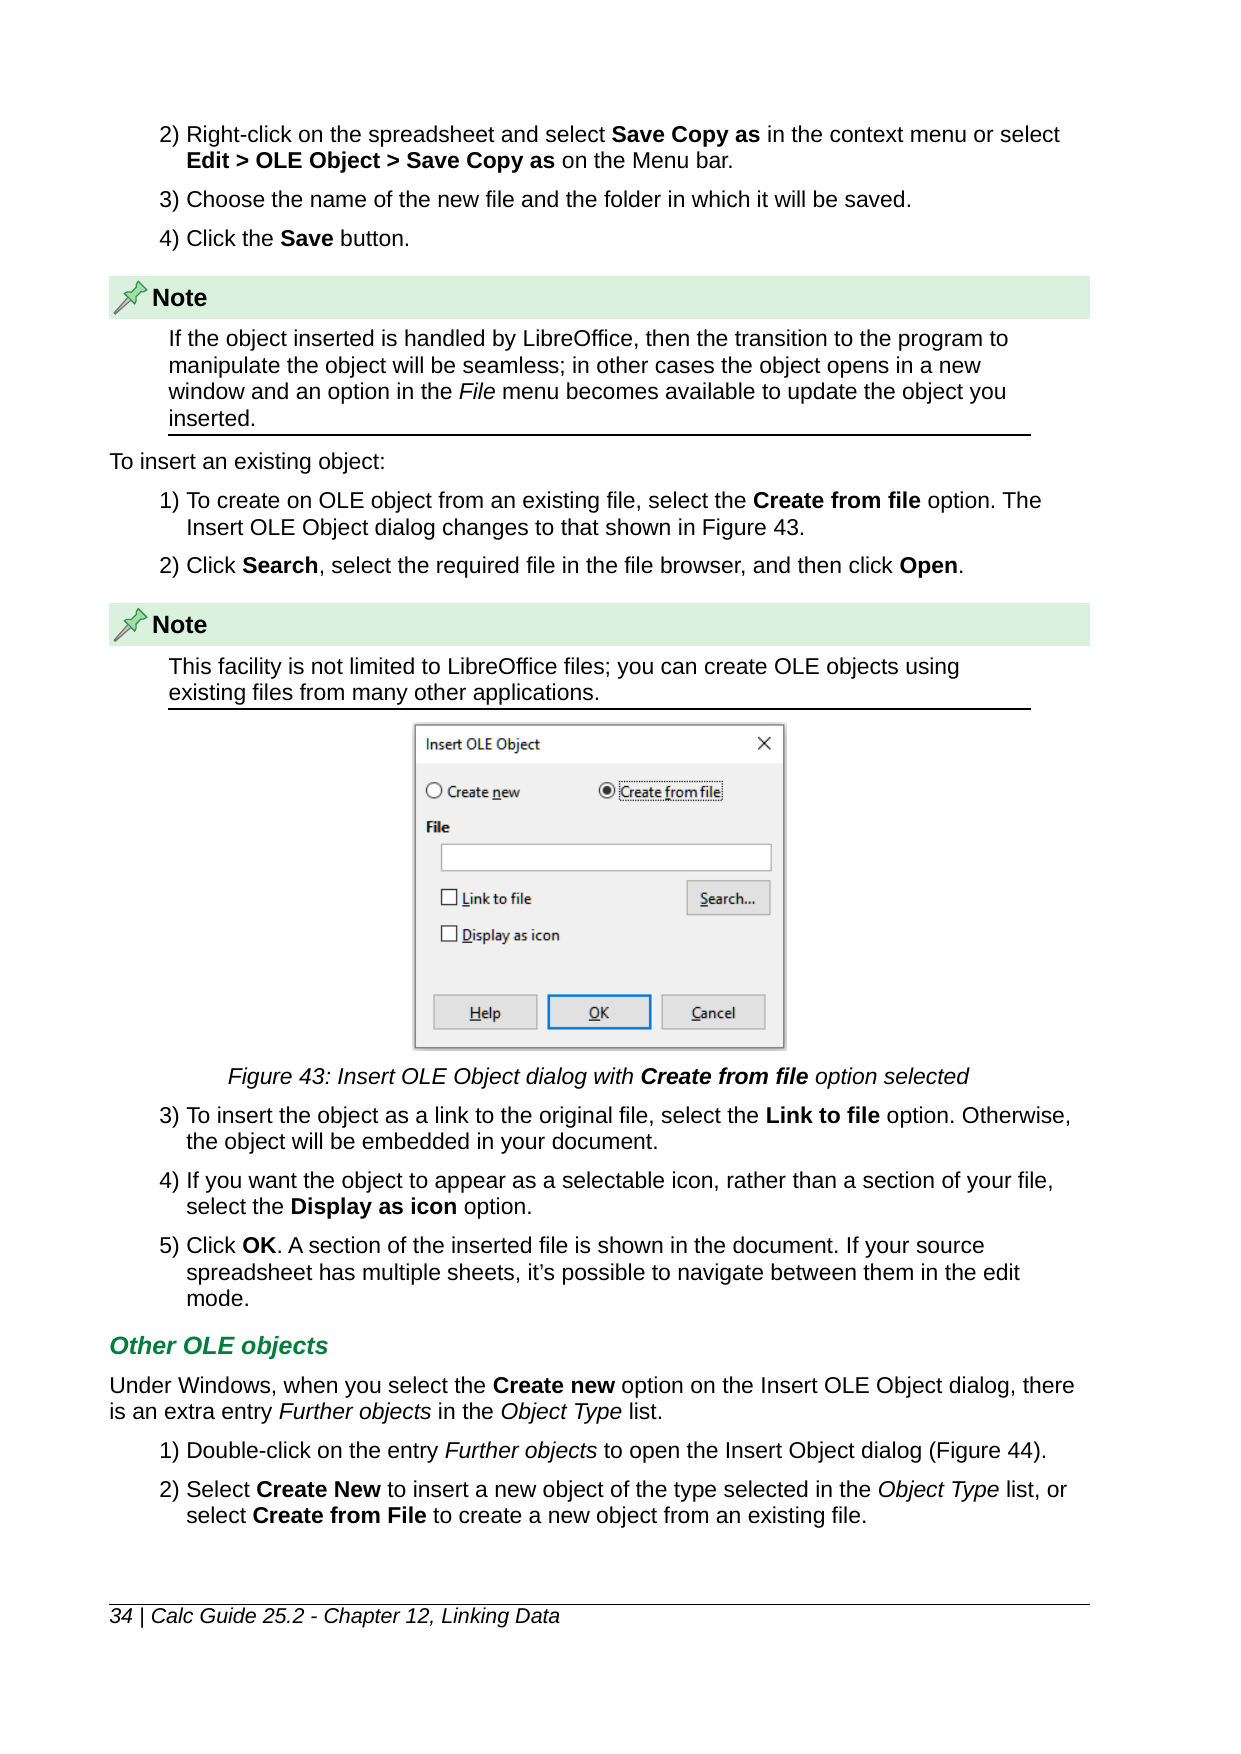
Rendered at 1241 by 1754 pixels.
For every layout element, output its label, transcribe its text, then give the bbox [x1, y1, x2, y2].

text If the object inserted is handled by LibreOffice, then the transition to the program to manipulate the object will be seamless; in other cases the object opens in a new window and an option in the File menu becomes available to update the object you inserted. [168, 325, 1031, 434]
list Click the Save button. [186, 225, 1090, 251]
text Figure 43: Insert OLE Object dialog with Create from file option selected [109, 1063, 1090, 1089]
list Select Create New to insert a new object of the type selected in the Object Type list, or select Create from File to create a new object from an existing file. [186, 1476, 1090, 1529]
list To insert an existing object: [109, 448, 1090, 475]
list Under Windows, when you select the Create new option on the Insert OLE Object dialog, there is an extra entry Further objects in the Object Type list. [109, 1372, 1090, 1424]
list If you want the object to appear as a selectable icon, rather than a section of your file, select the Display as icon option. [186, 1167, 1090, 1220]
list Right-click on the spreadsheet and select Save Copy as in the context menu or select Edit > OLE Object > Save Copy as on the Menu bar. [186, 121, 1090, 174]
subtitle Note [109, 276, 1090, 319]
subtitle Other OLE objects [109, 1331, 1090, 1359]
subtitle Note [109, 603, 1090, 646]
text This facility is not limited to LibreOffice files; you can create OLE objects using existing files from many other applications. [168, 653, 1031, 708]
list Double-click on the entry Further objects to open the Insert Object dialog (Figure 44). [186, 1437, 1090, 1463]
list Click Search, select the required file in the file browser, and then click Open. [186, 552, 1090, 579]
list To insert the object as a link to the original file, select the Link to file option. Otherwise, the object will be embedded in your document. [186, 1102, 1090, 1154]
picture [412, 722, 787, 1051]
list Click OK. A section of the inserted file is shown in the document. If your source spreadsheet has multiple sheets, it’s possible to navigate between them in the edit mode. [186, 1232, 1090, 1311]
list To create on OLE object from an existing file, select the Create from file option. The Insert OLE Object dialog changes to that shown in Figure 43. [186, 487, 1090, 540]
list Choose the name of the new file and the folder in which it will be saved. [186, 186, 1090, 213]
